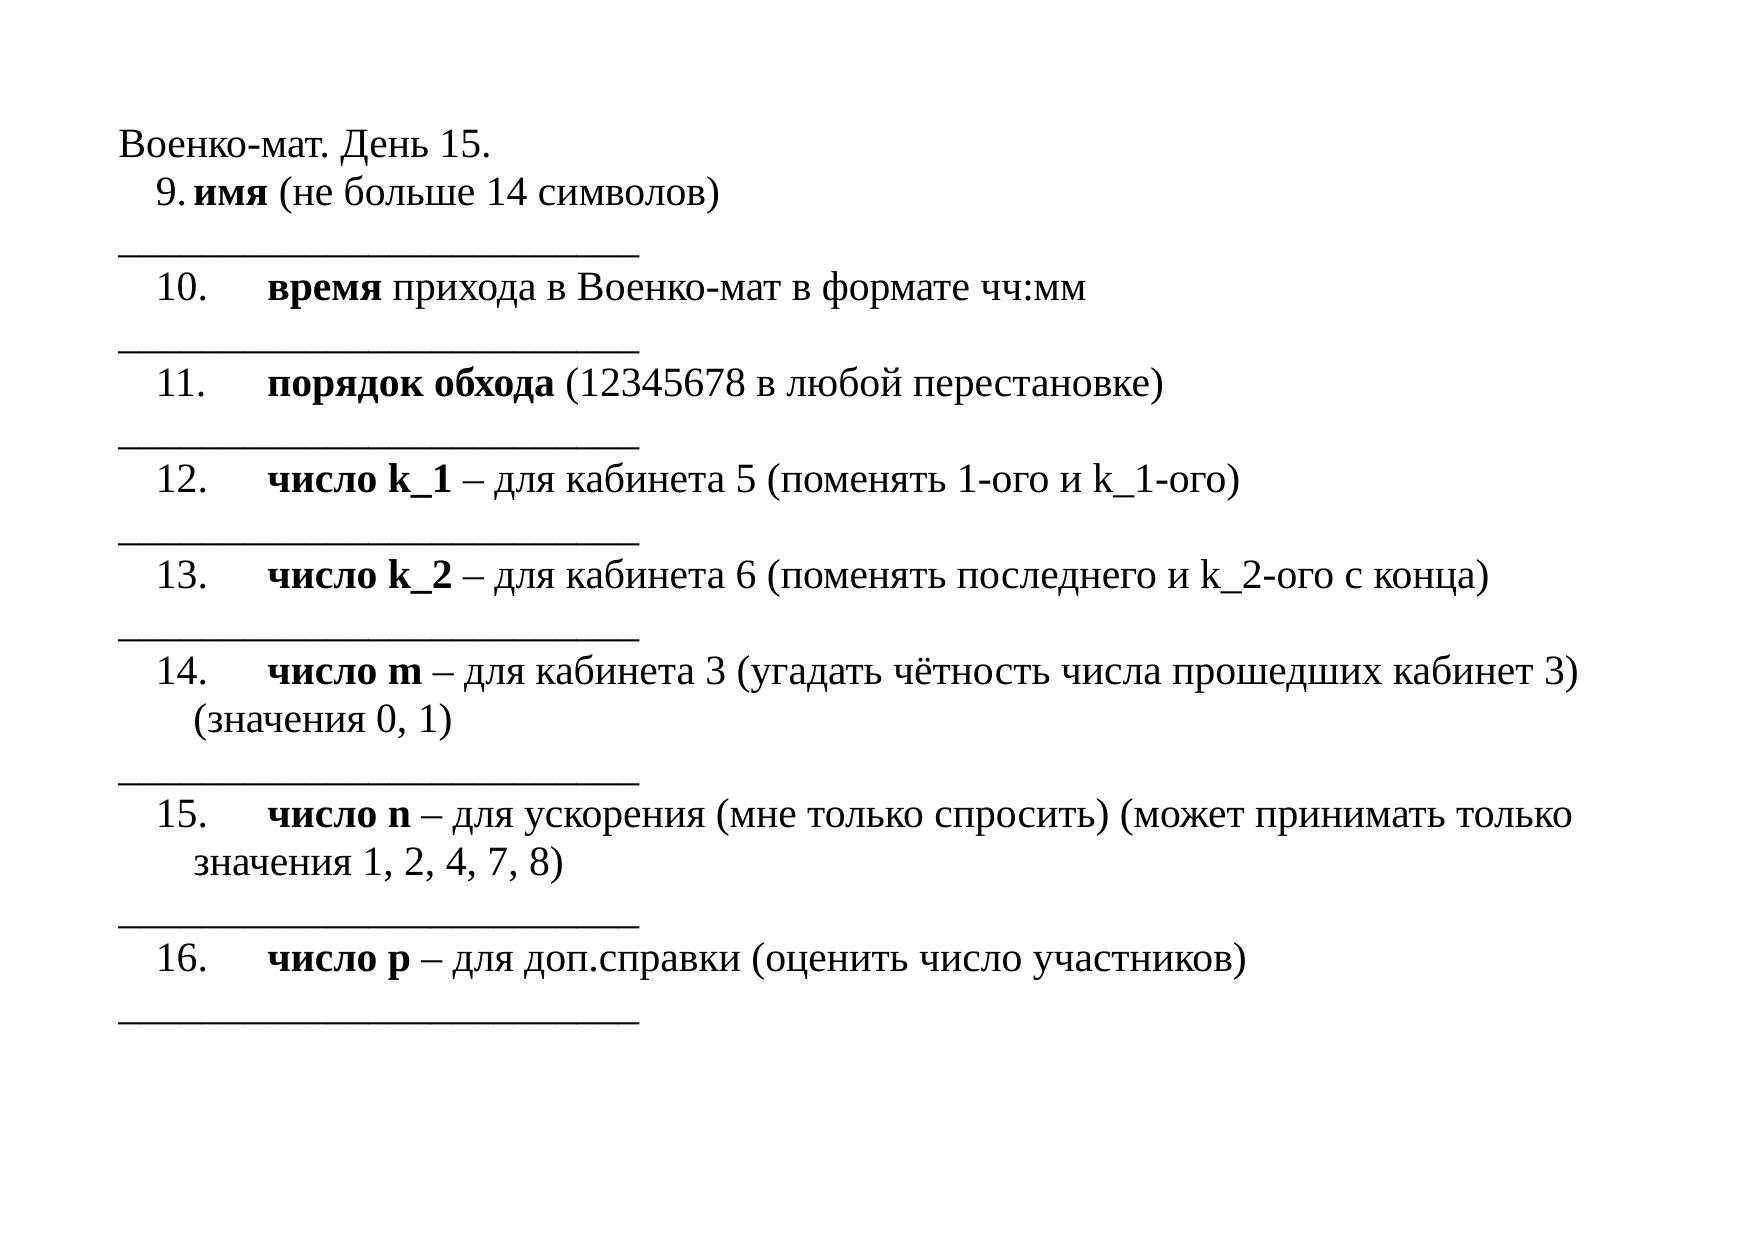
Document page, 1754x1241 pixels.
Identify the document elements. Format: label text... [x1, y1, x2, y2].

text _________________________ [118, 597, 1636, 645]
list порядок обхода (12345678 в любой перестановке) [156, 358, 1636, 406]
list число p – для доп.справки (оценить число участников) [156, 933, 1636, 981]
text _________________________ [118, 310, 1636, 358]
text _________________________ [118, 741, 1636, 789]
text _________________________ [118, 885, 1636, 933]
list число k_2 – для кабинета 6 (поменять последнего и k_2-ого с конца) [156, 549, 1636, 597]
list время прихода в Военко-мат в формате чч:мм [156, 262, 1636, 310]
list число k_1 – для кабинета 5 (поменять 1-ого и k_1-ого) [156, 453, 1636, 501]
text _________________________ [118, 501, 1636, 549]
text _________________________ [118, 214, 1636, 262]
list имя (не больше 14 символов) [156, 166, 1636, 214]
text _________________________ [118, 406, 1636, 453]
text Военко-мат. День 15. [118, 118, 1636, 166]
list число n – для ускорения (мне только спросить) (может принимать только значения 1, 2, 4, 7, 8) [156, 789, 1636, 885]
text _________________________ [118, 981, 1636, 1028]
list число m – для кабинета 3 (угадать чётность числа прошедших кабинет 3) (значения 0, 1) [156, 645, 1636, 741]
